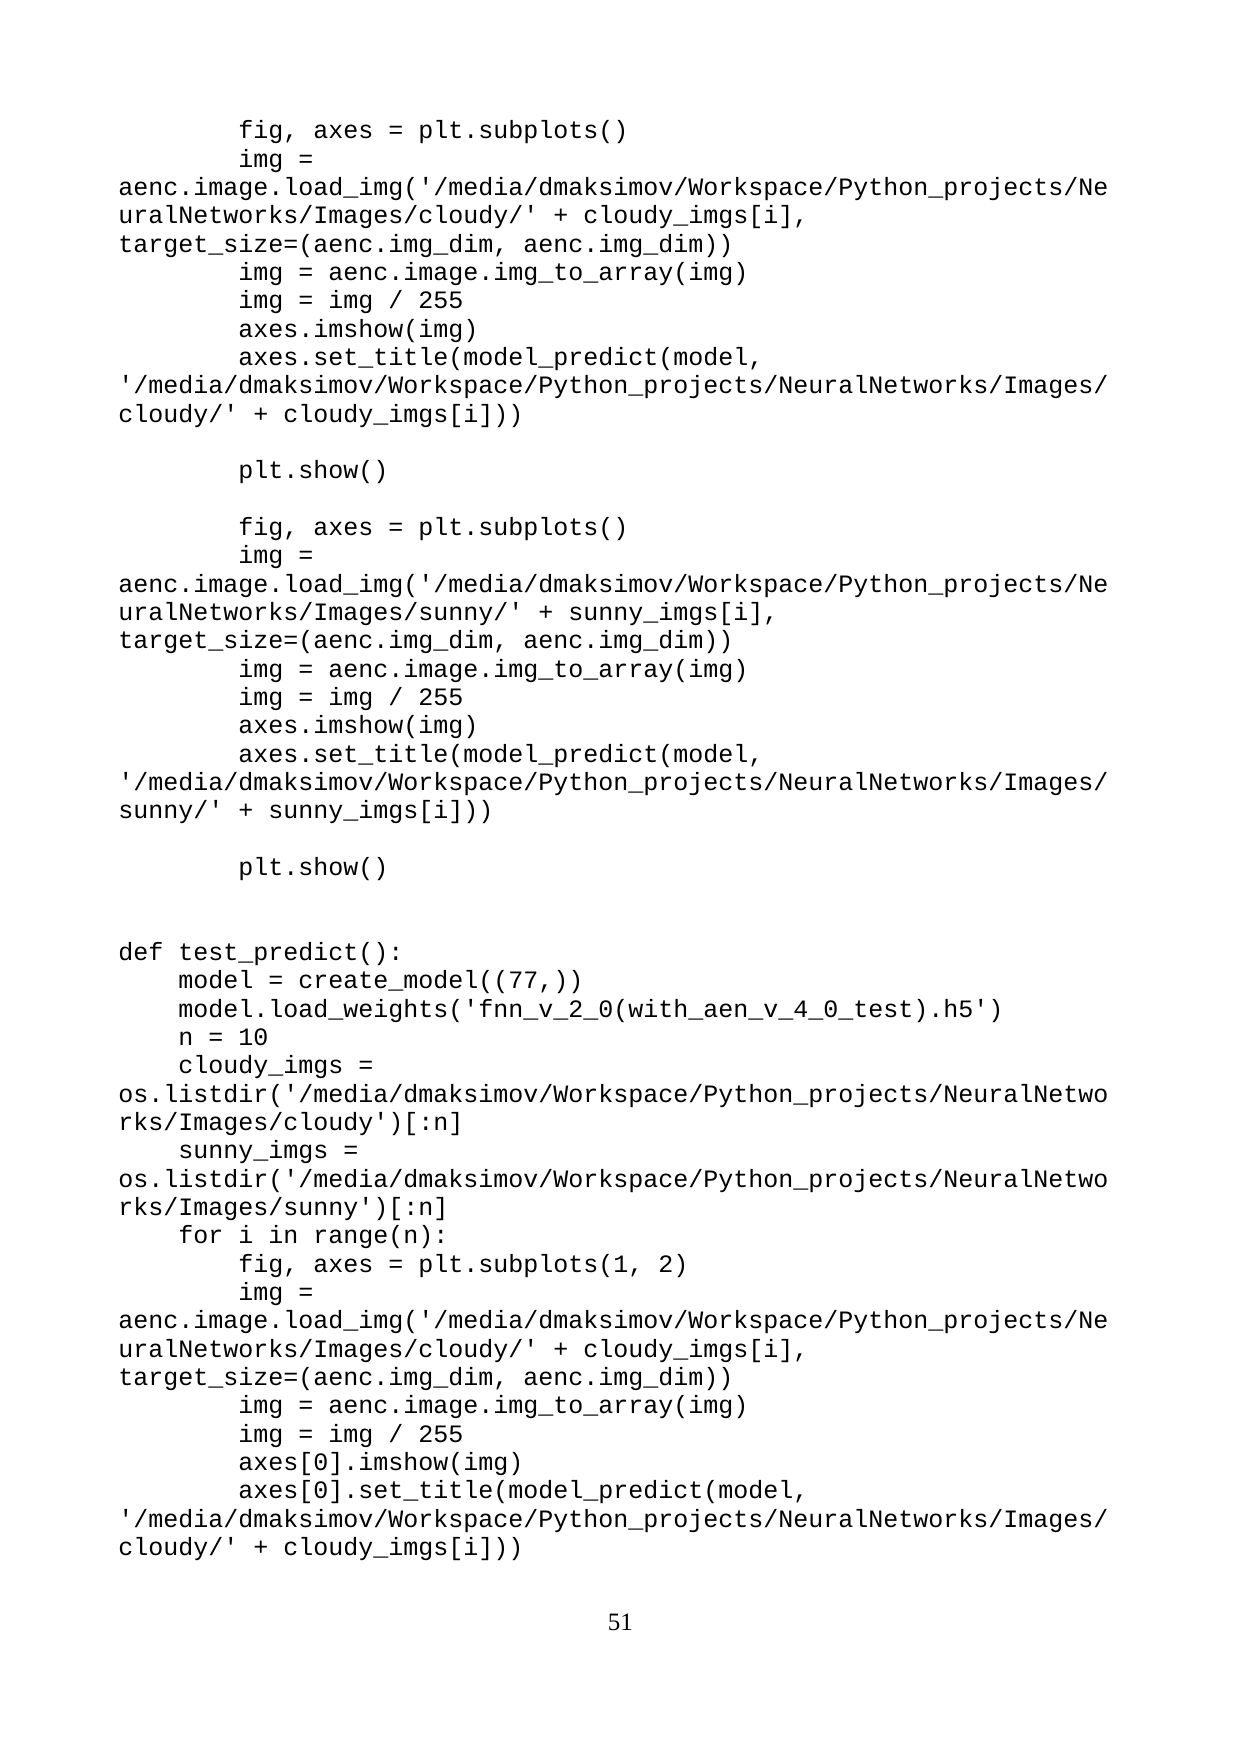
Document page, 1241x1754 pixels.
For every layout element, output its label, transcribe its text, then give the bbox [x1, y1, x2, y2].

text fig, axes = plt.subplots() img = aenc.image.load_img('/media/dmaksimov/Workspace/Python_projects/NeuralNetworks/Images/cloudy/' + cloudy_imgs[i], target_size=(aenc.img_dim, aenc.img_dim)) img = aenc.image.img_to_array(img) img = img / 255 axes.imshow(img) axes.set_title(model_predict(model, '/media/dmaksimov/Workspace/Python_projects/NeuralNetworks/Images/cloudy/' + cloudy_imgs[i])) plt.show() fig, axes = plt.subplots() img = aenc.image.load_img('/media/dmaksimov/Workspace/Python_projects/NeuralNetworks/Images/sunny/' + sunny_imgs[i], target_size=(aenc.img_dim, aenc.img_dim)) img = aenc.image.img_to_array(img) img = img / 255 axes.imshow(img) axes.set_title(model_predict(model, '/media/dmaksimov/Workspace/Python_projects/NeuralNetworks/Images/sunny/' + sunny_imgs[i])) plt.show() def test_predict(): model = create_model((77,)) model.load_weights('fnn_v_2_0(with_aen_v_4_0_test).h5') n = 10 cloudy_imgs = os.listdir('/media/dmaksimov/Workspace/Python_projects/NeuralNetworks/Images/cloudy')[:n] sunny_imgs = os.listdir('/media/dmaksimov/Workspace/Python_projects/NeuralNetworks/Images/sunny')[:n] for i in range(n): fig, axes = plt.subplots(1, 2) img = aenc.image.load_img('/media/dmaksimov/Workspace/Python_projects/NeuralNetworks/Images/cloudy/' + cloudy_imgs[i], target_size=(aenc.img_dim, aenc.img_dim)) img = aenc.image.img_to_array(img) img = img / 255 axes[0].imshow(img) axes[0].set_title(model_predict(model, '/media/dmaksimov/Workspace/Python_projects/NeuralNetworks/Images/cloudy/' + cloudy_imgs[i])) [118, 118, 1122, 1563]
